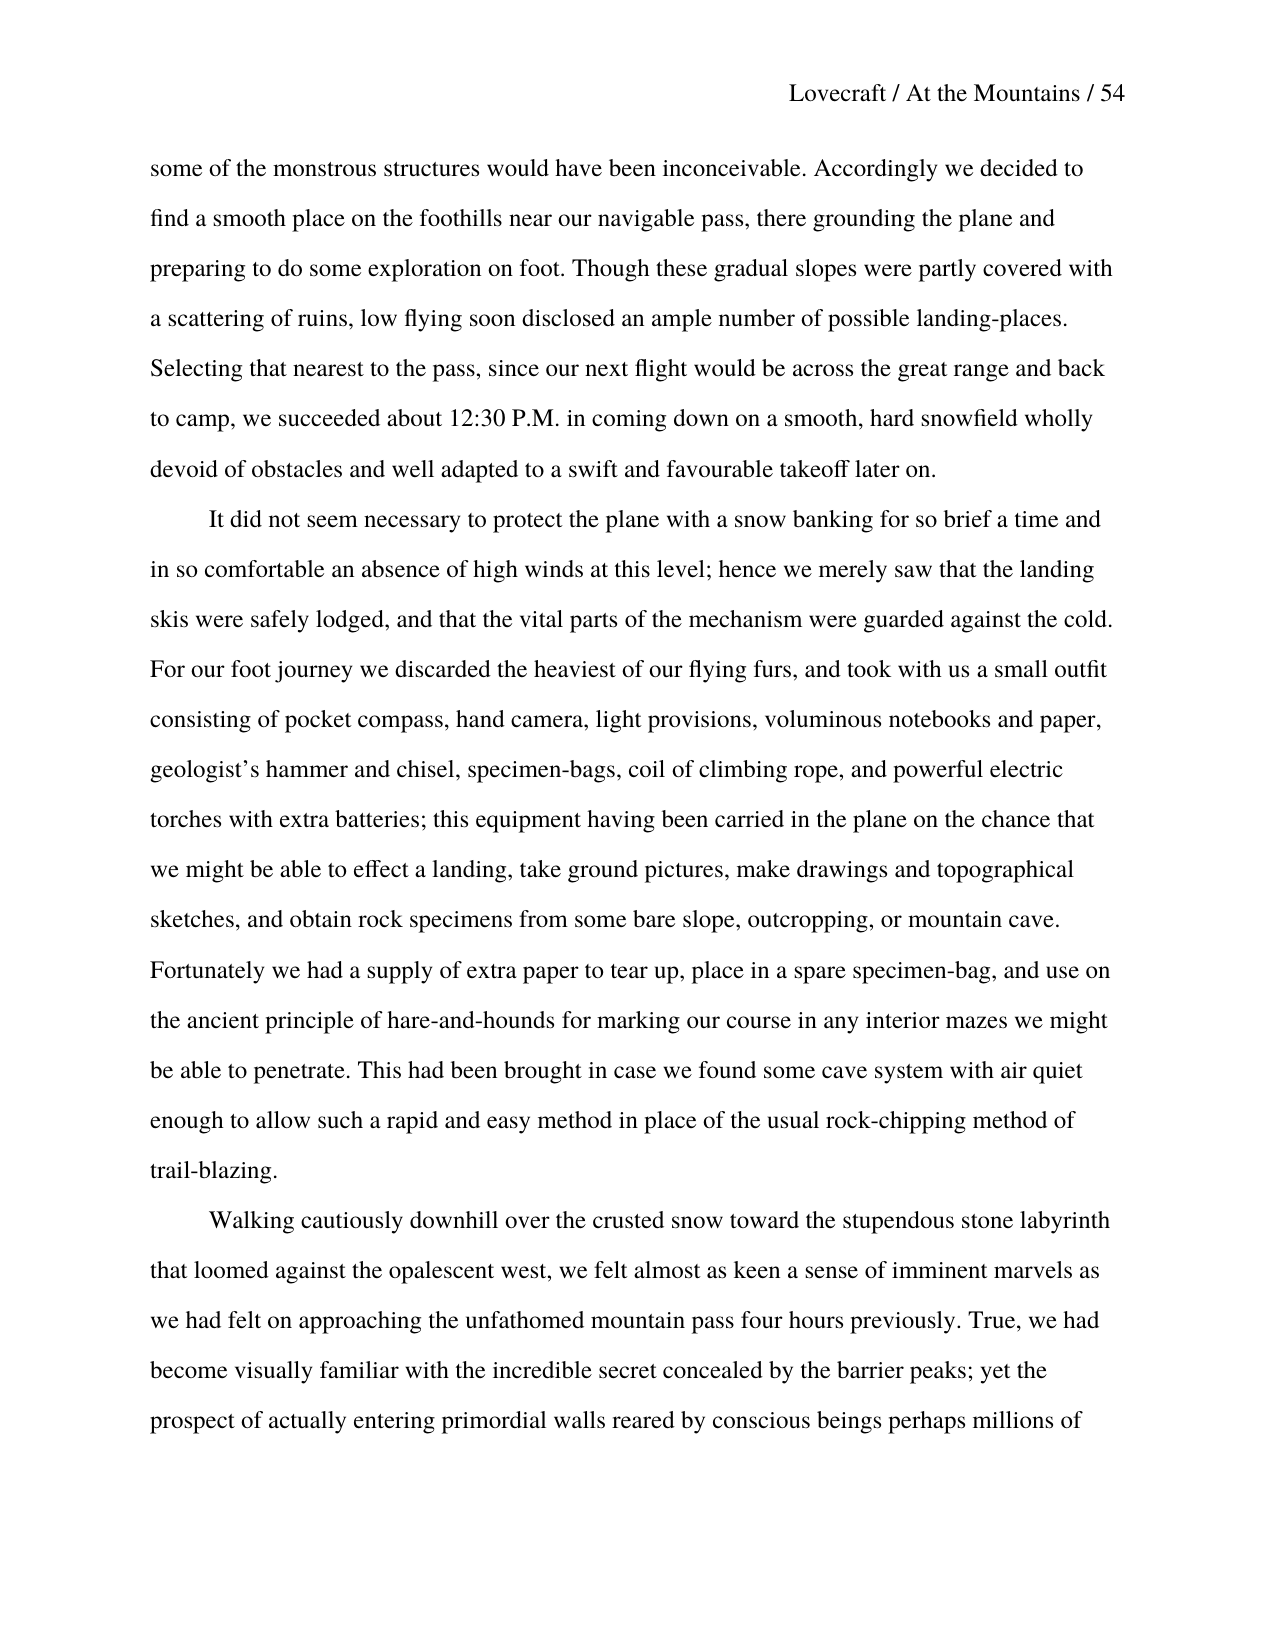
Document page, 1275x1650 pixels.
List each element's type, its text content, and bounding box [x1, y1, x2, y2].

text It did not seem necessary to protect the plane with a snow banking for so brief a time and in so comfortable an absence of high winds at this level; hence we merely saw that the landing skis were safely lodged, and that the vital parts of the mechanism were guarded against the cold. For our foot journey we discarded the heaviest of our flying furs, and took with us a small outfit consisting of pocket compass, hand camera, light provisions, voluminous notebooks and paper, geologist’s hammer and chisel, specimen-bags, coil of climbing rope, and powerful electric torches with extra batteries; this equipment having been carried in the plane on the chance that we might be able to effect a landing, take ground pictures, make drawings and topographical sketches, and obtain rock specimens from some bare slope, outcropping, or mountain cave. Fortunately we had a supply of extra paper to tear up, place in a spare specimen-bag, and use on the ancient principle of hare-and-hounds for marking our course in any interior mazes we might be able to penetrate. This had been brought in case we found some cave system with air quiet enough to allow such a rapid and easy method in place of the usual rock-chipping method of trail-blazing. [150, 501, 1125, 1186]
text some of the monstrous structures would have been inconceivable. Accordingly we decided to find a smooth place on the foothills near our navigable pass, there grounding the plane and preparing to do some exploration on foot. Though these gradual slopes were partly covered with a scattering of ruins, low flying soon disclosed an ample number of possible landing-places. Selecting that nearest to the pass, since our next flight would be across the great range and back to camp, we succeeded about 12:30 P.M. in coming down on a smooth, hard snowfield wholly devoid of obstacles and well adapted to a swift and favourable takeoff later on. [150, 150, 1125, 484]
text Walking cautiously downhill over the crusted snow toward the stupendous stone labyrinth that loomed against the opalescent west, we felt almost as keen a sense of imminent marvels as we had felt on approaching the unfathomed mountain pass four hours previously. True, we had become visually familiar with the incredible secret concealed by the barrier peaks; yet the prospect of actually entering primordial walls reared by conscious beings perhaps millions of [150, 1202, 1125, 1436]
